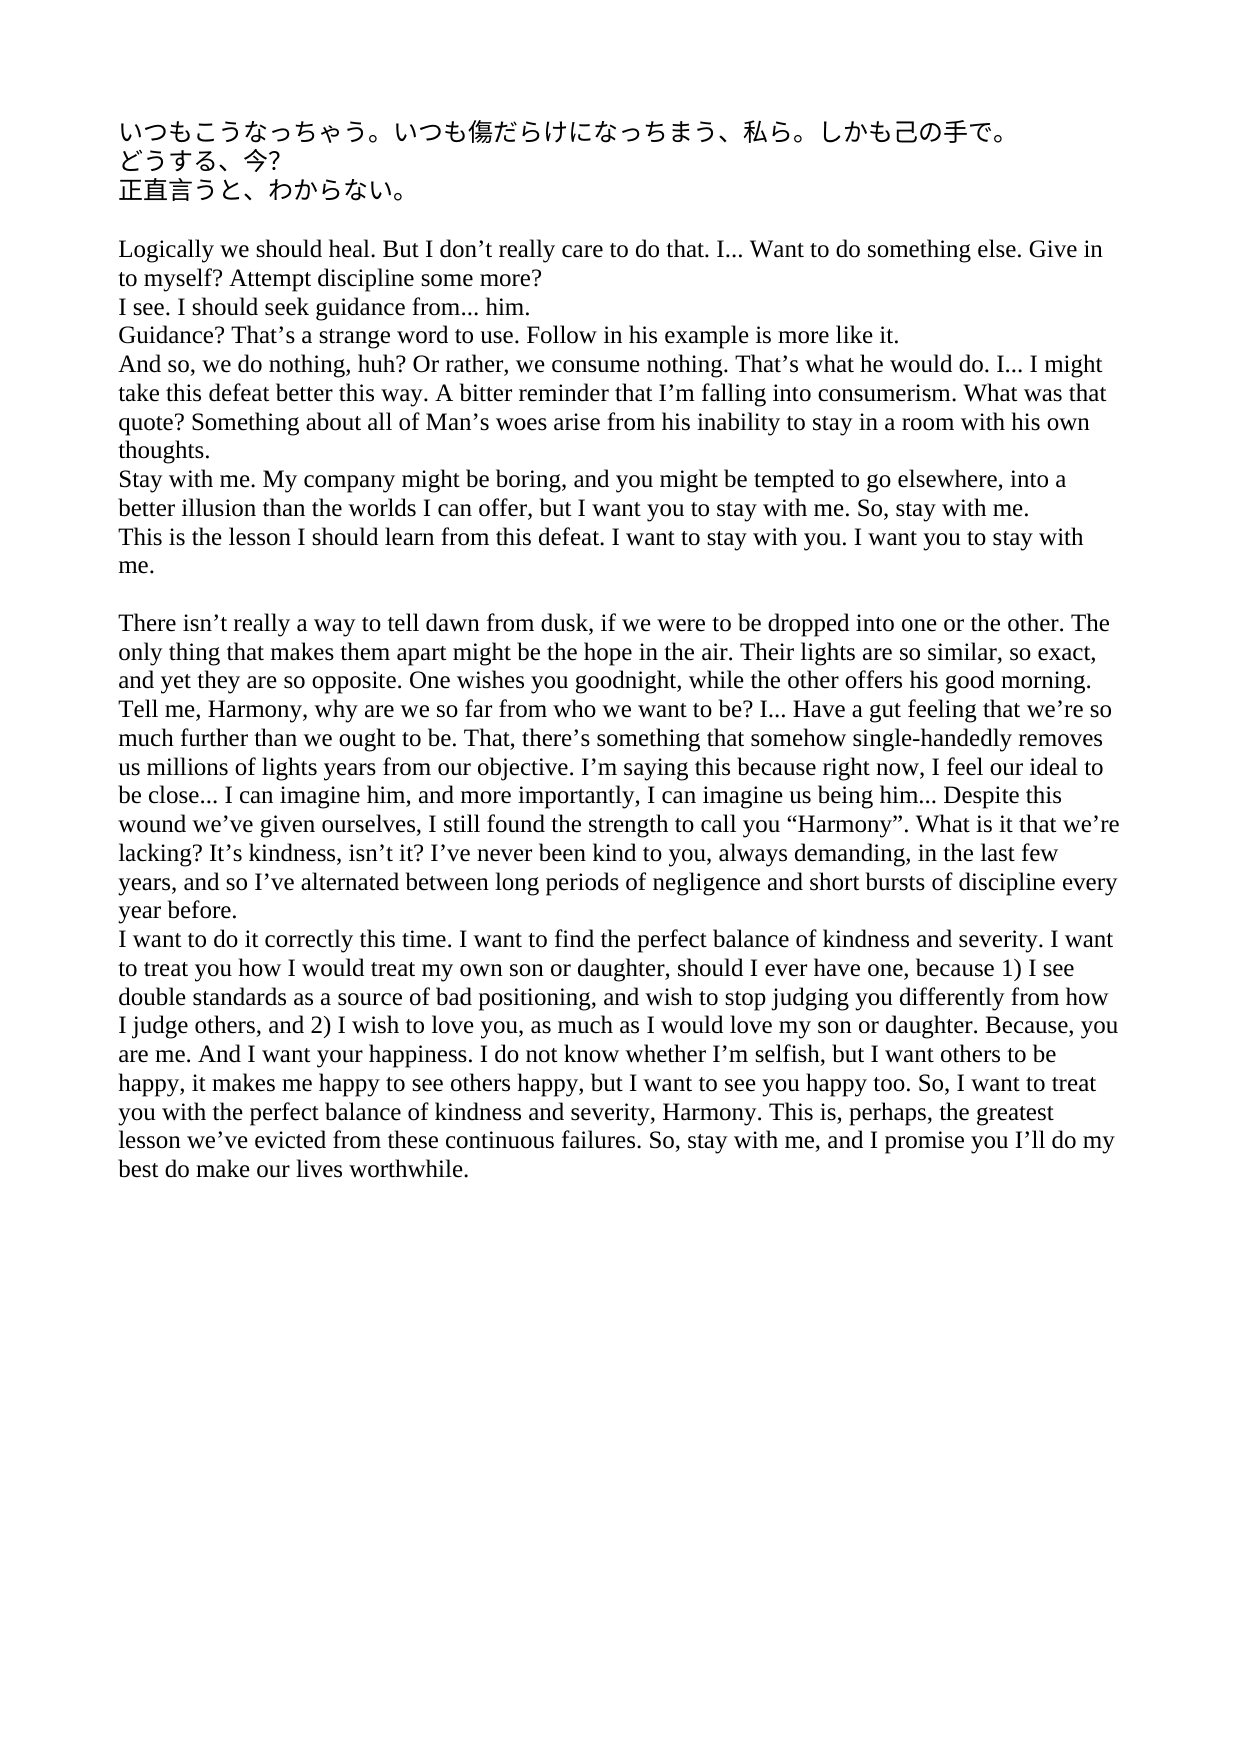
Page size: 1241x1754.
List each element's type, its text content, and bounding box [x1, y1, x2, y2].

text Guidance? That’s a strange word to use. Follow in his example is more like it. [118, 321, 1122, 349]
text I see. I should seek guidance from... him. [118, 292, 1122, 321]
text This is the lesson I should learn from this defeat. I want to stay with you. I want you to stay with me. [118, 522, 1122, 579]
text And so, we do nothing, huh? Or rather, we consume nothing. That’s what he would do. I... I might take this defeat better this way. A bitter reminder that I’m falling into consumerism. What was that quote? Something about all of Man’s woes arise from his inability to stay in a room with his own thoughts. [118, 349, 1122, 464]
text There isn’t really a way to tell dawn from dusk, if we were to be dropped into one or the other. The only thing that makes them apart might be the hope in the air. Their lights are so similar, so exact, and yet they are so opposite. One wishes you goodnight, while the other offers his good morning. [118, 608, 1122, 694]
text どうする、今？ [118, 147, 1122, 176]
text I want to do it correctly this time. I want to find the perfect balance of kindness and severity. I want to treat you how I would treat my own son or daughter, should I ever have one, because 1) I see double standards as a source of bad positioning, and wish to stop judging you differently from how I judge others, and 2) I wish to love you, as much as I would love my son or daughter. Because, you are me. And I want your happiness. I do not know whether I’m selfish, but I want others to be happy, it makes me happy to see others happy, but I want to see you happy too. So, I want to treat you with the perfect balance of kindness and severity, Harmony. This is, perhaps, the greatest lesson we’ve evicted from these continuous failures. So, stay with me, and I promise you I’ll do my best do make our lives worthwhile. [118, 924, 1122, 1183]
text 正直言うと、わからない。 [118, 176, 1122, 206]
text Logically we should heal. But I don’t really care to do that. I... Want to do something else. Give in to myself? Attempt discipline some more? [118, 234, 1122, 292]
text Tell me, Harmony, why are we so far from who we want to be? I... Have a gut feeling that we’re so much further than we ought to be. That, there’s something that somehow single-handedly removes us millions of lights years from our objective. I’m saying this because right now, I feel our ideal to be close... I can imagine him, and more importantly, I can imagine us being him... Despite this wound we’ve given ourselves, I still found the strength to call you “Harmony”. What is it that we’re lacking? It’s kindness, isn’t it? I’ve never been kind to you, always demanding, in the last few years, and so I’ve alternated between long periods of negligence and short bursts of discipline every year before. [118, 694, 1122, 924]
text Stay with me. My company might be boring, and you might be tempted to go elsewhere, into a better illusion than the worlds I can offer, but I want you to stay with me. So, stay with me. [118, 464, 1122, 522]
text いつもこうなっちゃう。いつも傷だらけになっちまう、私ら。しかも己の手で。 [118, 118, 1122, 147]
